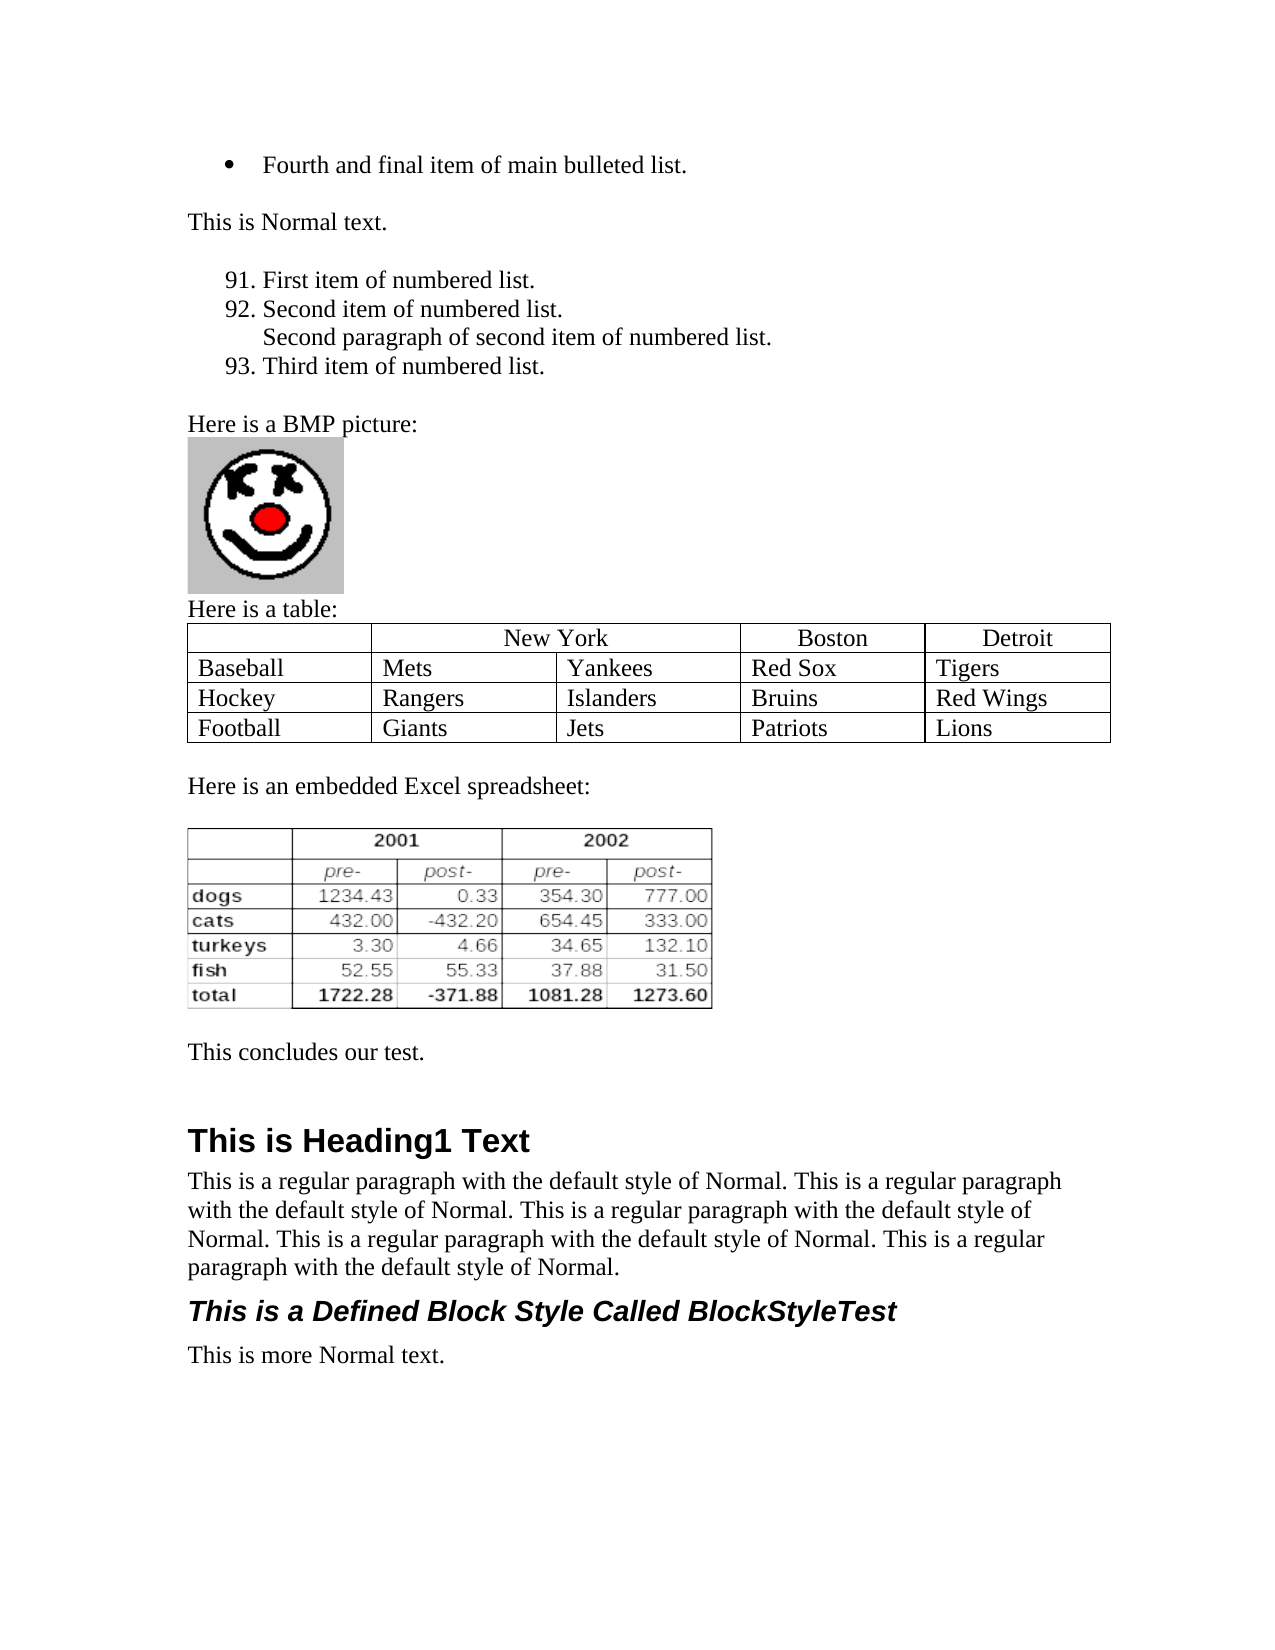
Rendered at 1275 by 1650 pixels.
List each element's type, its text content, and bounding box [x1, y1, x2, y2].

table_cell Giants [372, 713, 556, 742]
table_cell Yankees [557, 653, 740, 682]
subtitle This is Heading1 Text [187, 1121, 1087, 1160]
table_cell Bruins [741, 683, 924, 712]
text This concludes our test. [187, 1037, 1087, 1066]
list Fourth and final item of main bulleted list. [225, 150, 1087, 179]
text This is Normal text. [187, 207, 1087, 236]
list Third item of numbered list. [225, 351, 1087, 380]
table_header [188, 624, 371, 652]
table_cell Patriots [741, 713, 924, 742]
table_cell Jets [557, 713, 740, 742]
table_cell Football [188, 713, 371, 742]
table_cell Islanders [557, 683, 740, 712]
table_cell Rangers [372, 683, 556, 712]
table_header New York [372, 624, 740, 652]
list Second item of numbered list. [225, 294, 1087, 322]
table_cell Lions [926, 713, 1110, 742]
text This is more Normal text. [187, 1340, 1087, 1368]
text Here is a BMP picture: [187, 409, 1087, 437]
text Second paragraph of second item of numbered list. [262, 322, 1087, 351]
list First item of numbered list. [225, 265, 1087, 294]
text Here is an embedded Excel spreadsheet: [187, 771, 1087, 800]
table_header Boston [741, 624, 924, 652]
text This is a Defined Block Style Called BlockStyleTest [187, 1294, 1087, 1327]
table_cell Baseball [188, 653, 371, 682]
table_cell Red Sox [741, 653, 924, 682]
text This is a regular paragraph with the default style of Normal. This is a regular paragraph with the default style of Normal. This is a regular paragraph with the default style of Normal. This is a regular paragraph with the default style of Normal. This is a regular paragraph with the default style of Normal. [187, 1166, 1087, 1281]
table_cell Red Wings [926, 683, 1110, 712]
table_cell Tigers [926, 653, 1110, 682]
text Here is a table: [187, 594, 1087, 622]
table_header Detroit [926, 624, 1110, 652]
table_cell Hockey [188, 683, 371, 712]
table_cell Mets [372, 653, 556, 682]
